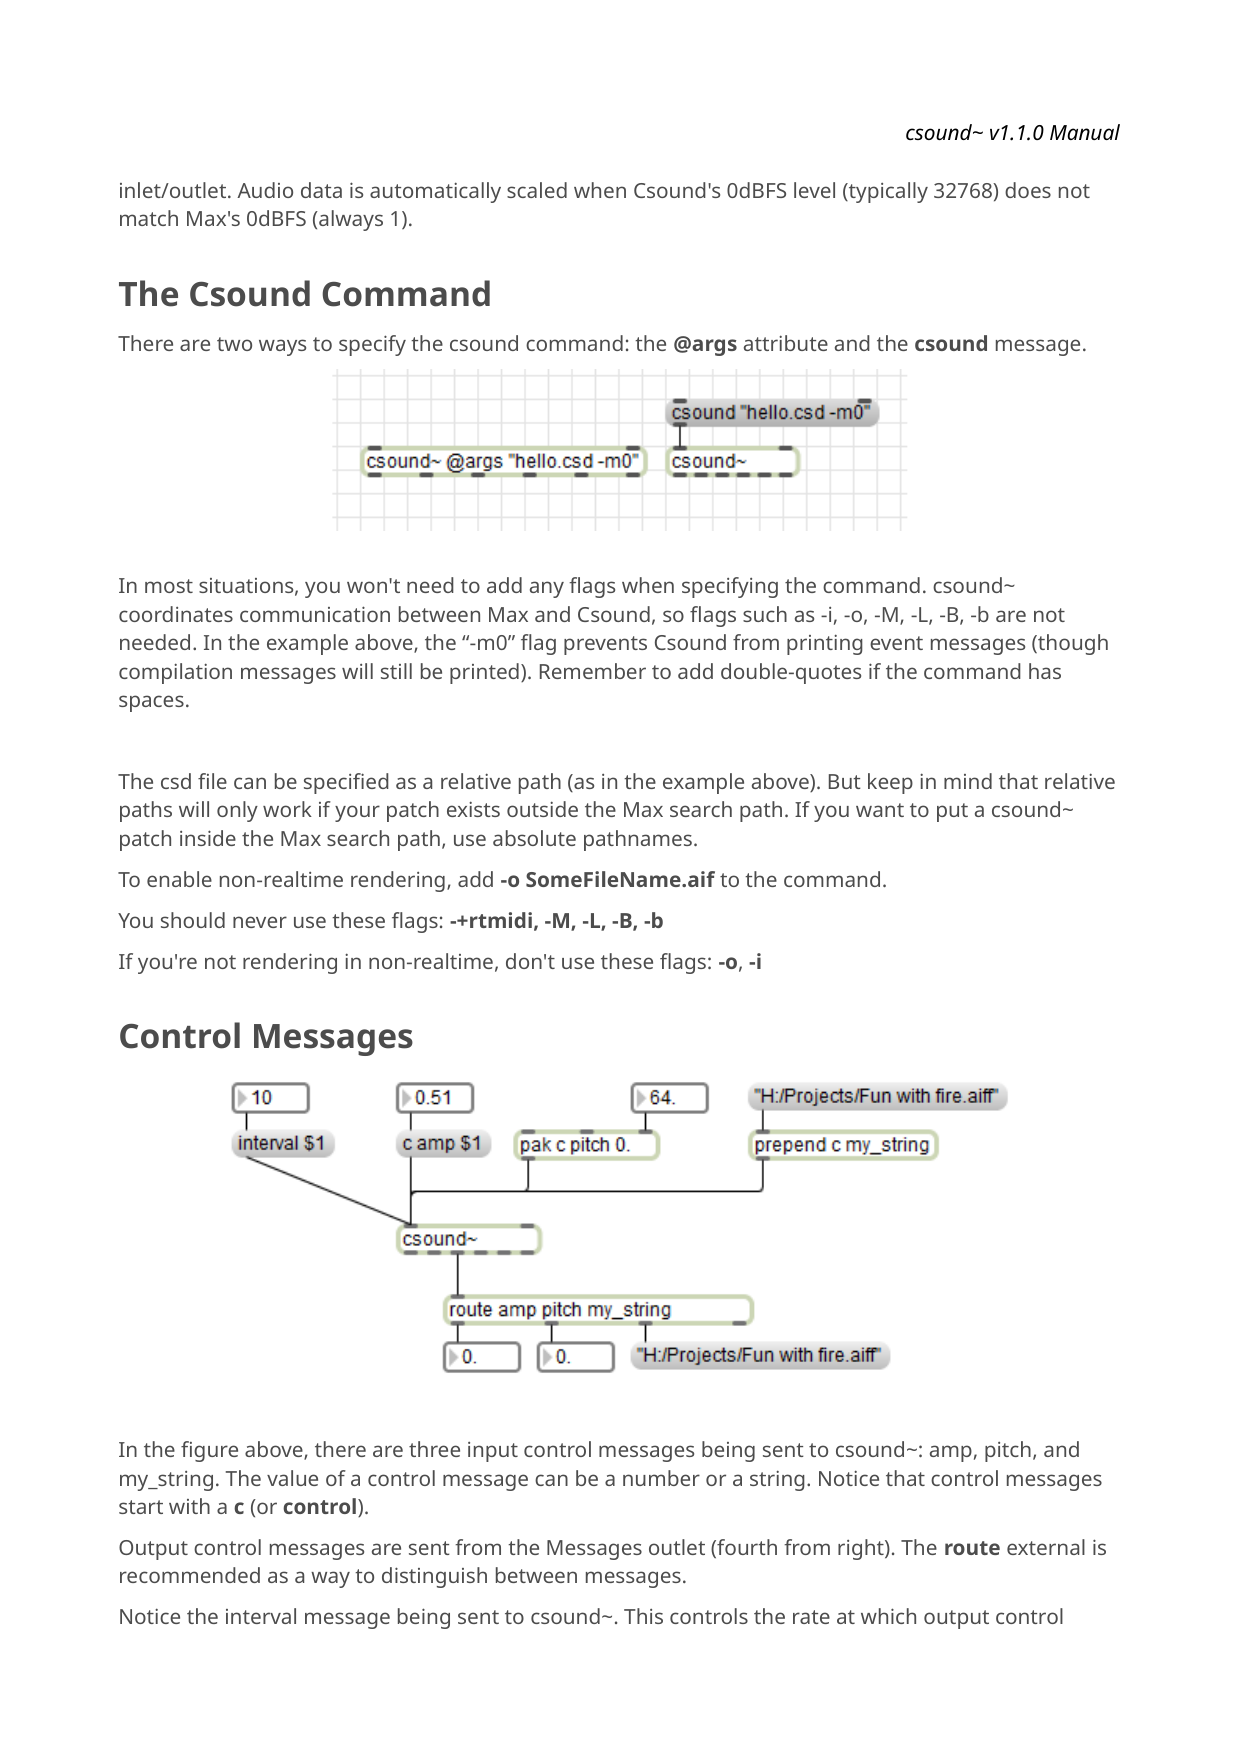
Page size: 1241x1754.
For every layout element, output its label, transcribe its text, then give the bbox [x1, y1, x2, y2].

text Output control messages are sent from the Messages outlet (fourth from right). The route external is recommended as a way to distinguish between messages. [118, 1533, 1122, 1590]
text In most situations, you won't need to add any flags when specifying the command. csound~ coordinates communication between Max and Csound, so flags such as -i, -o, -M, -L, -B, -b are not needed. In the example above, the “-m0” flag prevents Csound from printing event messages (though compilation messages will still be printed). Remember to add double-quotes if the command has spaces. [118, 571, 1122, 714]
text In the figure above, there are three input control messages being sent to csound~: amp, pitch, and my_string. The value of a control message can be a number or a string. Notice that control messages start with a c (or control). [118, 1435, 1122, 1521]
text You should never use these flags: -+rtmidi, -M, -L, -B, -b [118, 906, 1122, 934]
text To enable non-realtime rendering, add -o SomeFileName.aif to the command. [118, 865, 1122, 893]
text If you're not rendering in non-realtime, don't use these flags: -o, -i [118, 947, 1122, 975]
subtitle Control Messages [118, 1013, 1122, 1058]
text There are two ways to specify the csound command: the @args attribute and the csound message. [118, 329, 1122, 357]
subtitle The Csound Command [118, 270, 1122, 316]
text The csd file can be specified as a relative path (as in the example above). But keep in mind that relative paths will only work if your patch exists outside the Max search path. If you want to put a csound~ patch inside the Max search path, use absolute pathnames. [118, 767, 1122, 852]
text Notice the interval message being sent to csound~. This controls the rate at which output control [118, 1602, 1122, 1631]
picture [221, 1071, 1019, 1395]
text inlet/outlet. Audio data is automatically scaled when Csound's 0dBFS level (typically 32768) does not match Max's 0dBFS (always 1). [118, 176, 1122, 233]
picture [332, 369, 908, 531]
